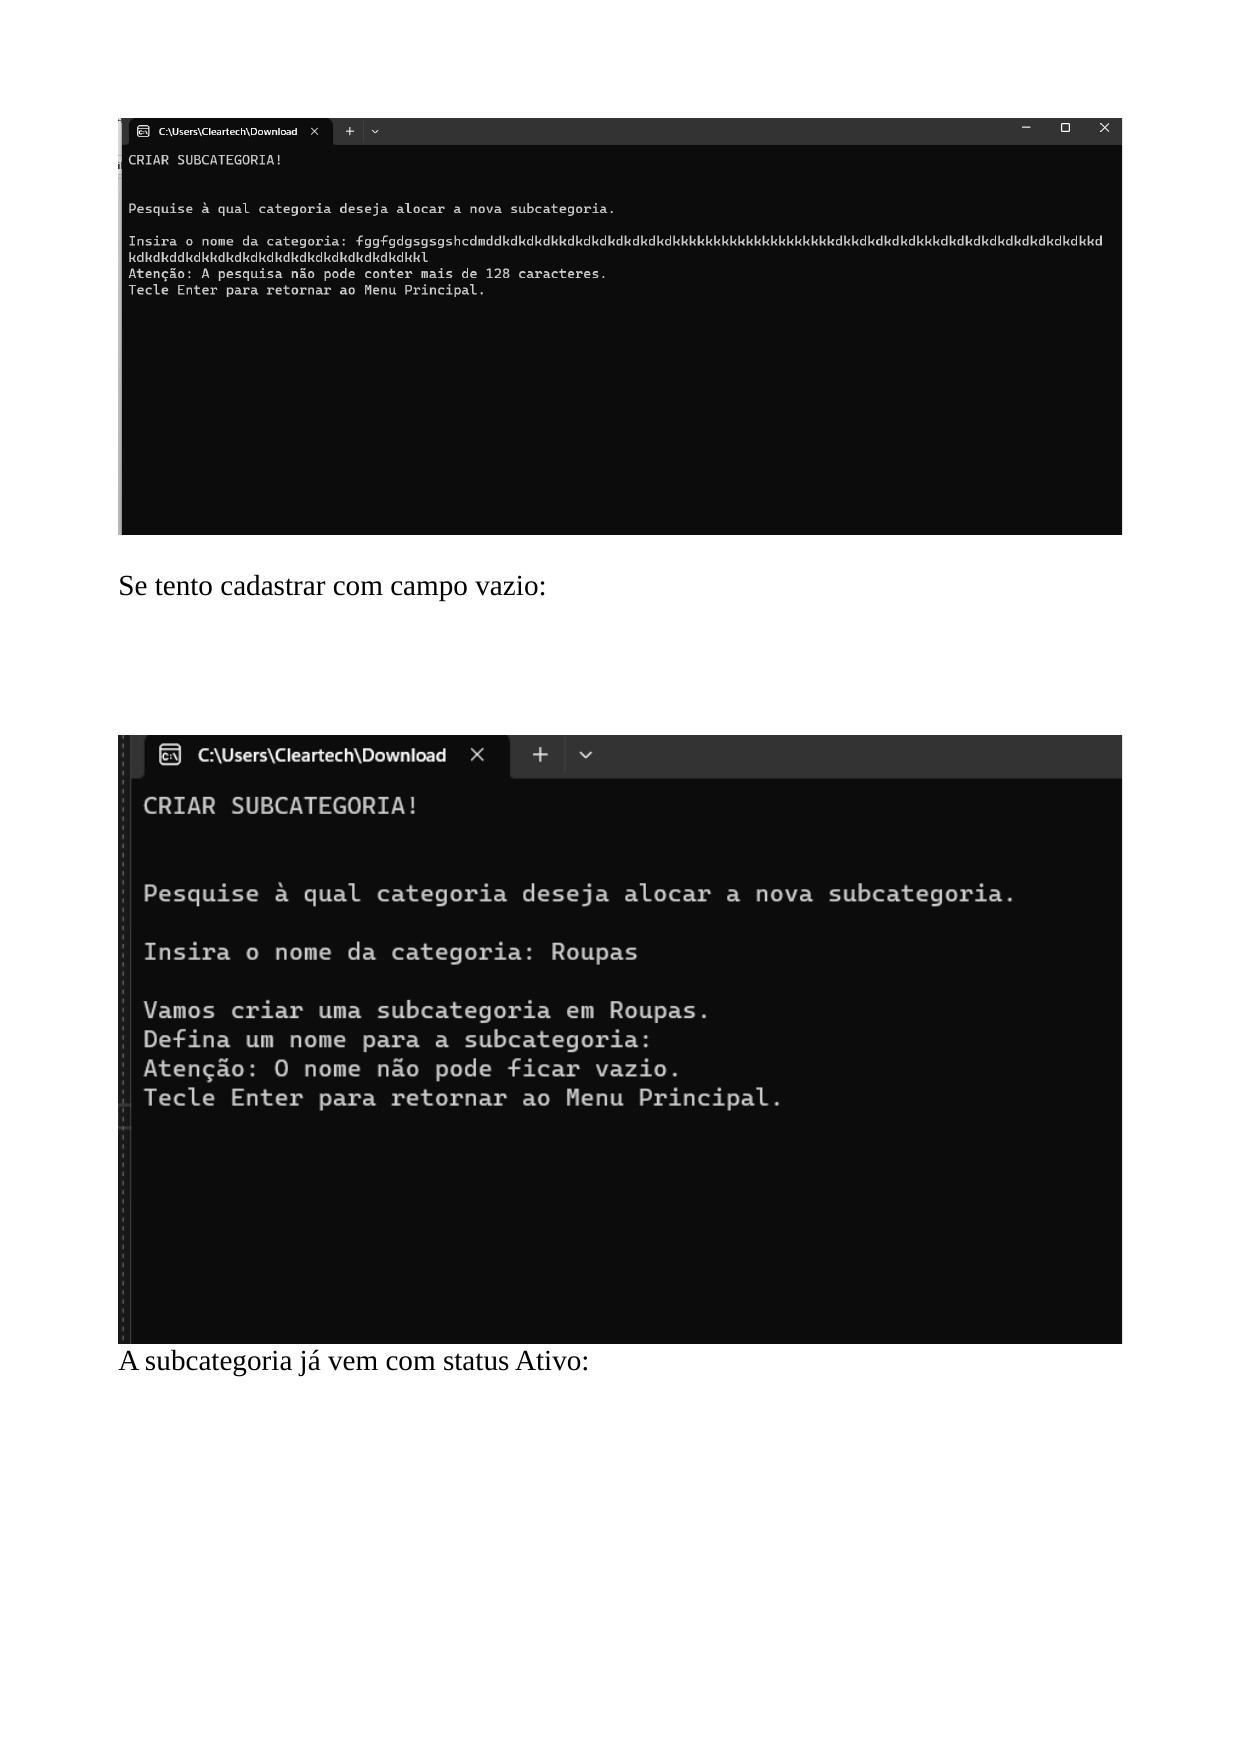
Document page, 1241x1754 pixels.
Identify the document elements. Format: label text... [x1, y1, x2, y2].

picture [118, 118, 1123, 535]
text A subcategoria já vem com status Ativo: [118, 1344, 1122, 1377]
text Se tento cadastrar com campo vazio: [118, 568, 1122, 602]
picture [118, 735, 1123, 1344]
